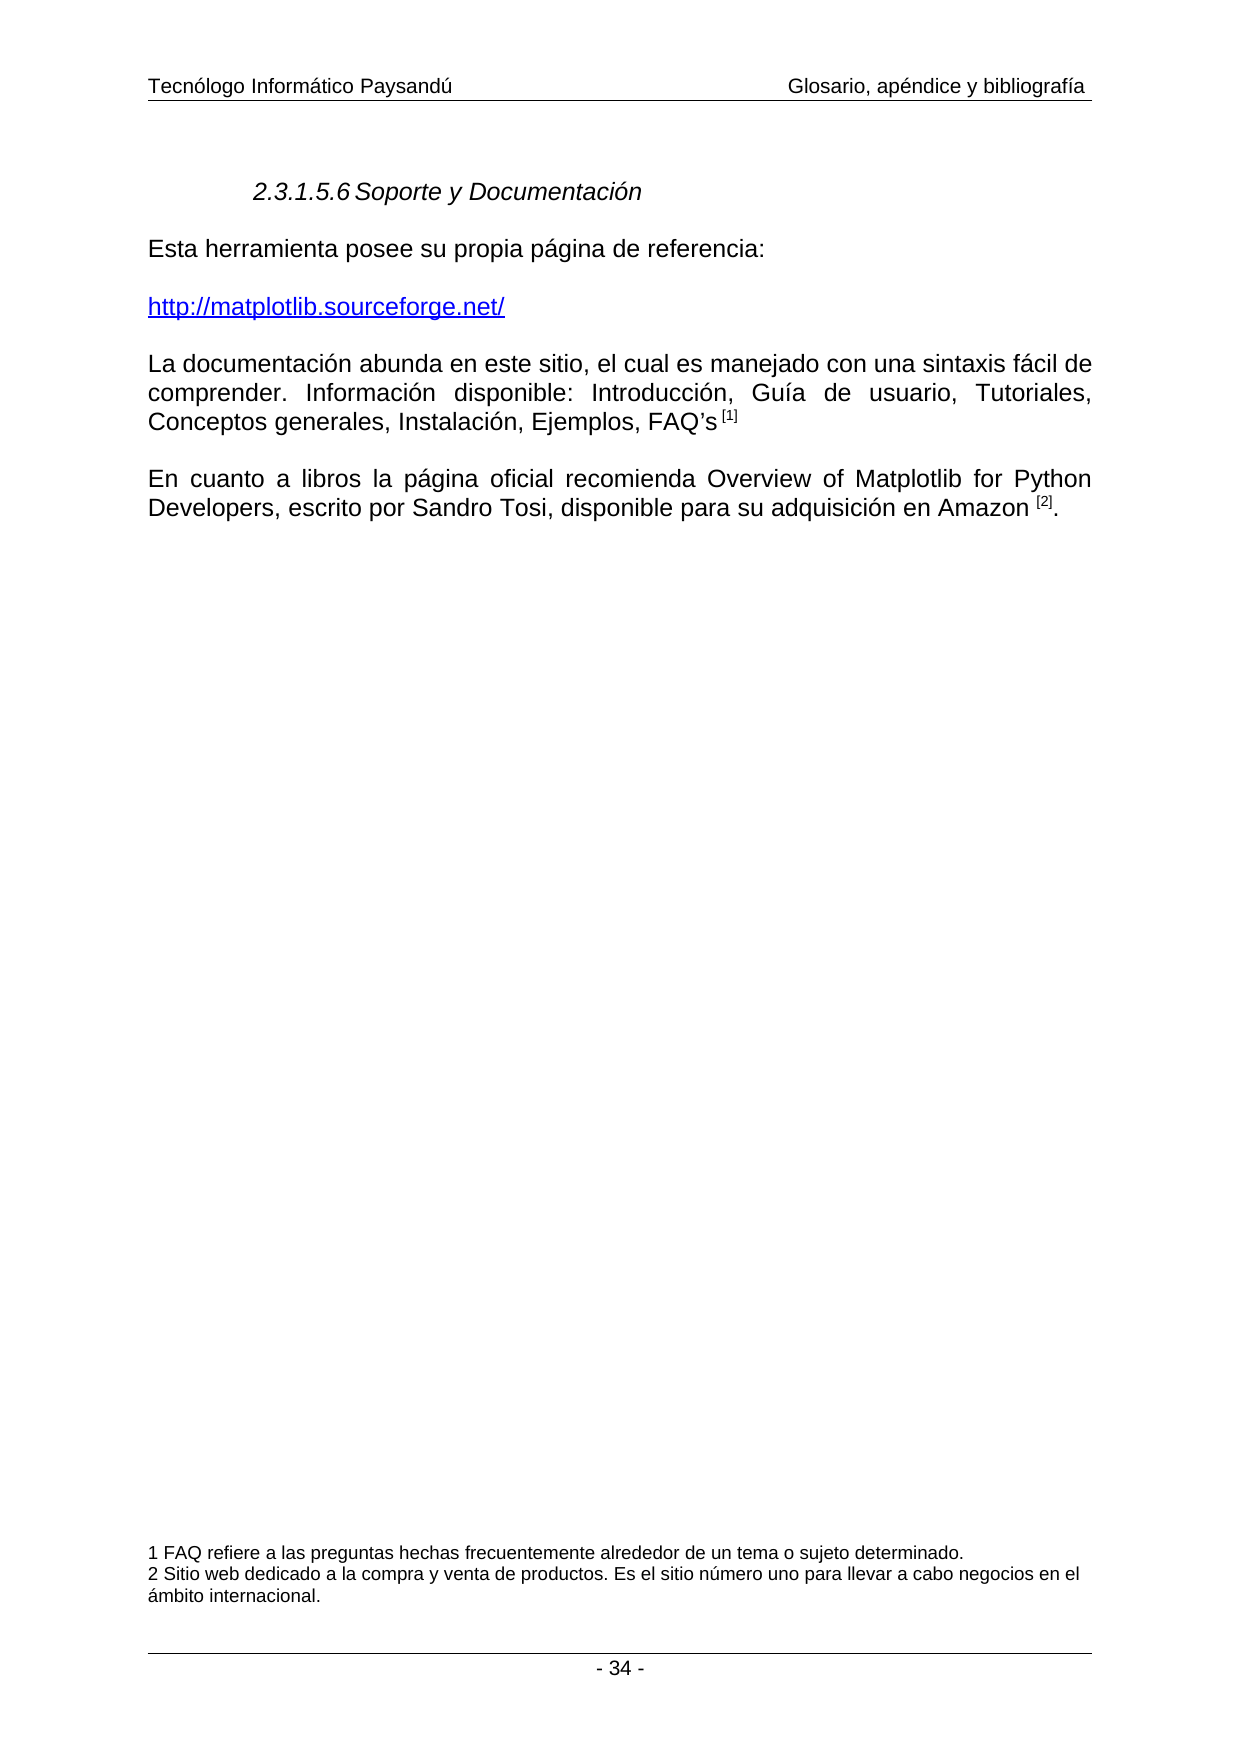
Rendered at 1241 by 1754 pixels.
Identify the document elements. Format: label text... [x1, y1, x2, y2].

text http://matplotlib.sourceforge.net/ [148, 291, 1092, 320]
text Esta herramienta posee su propia página de referencia: [148, 234, 1092, 263]
subtitle Soporte y Documentación [253, 176, 1092, 205]
text En cuanto a libros la página oficial recomienda Overview of Matplotlib for Python Developers, escrito por Sandro Tosi, disponible para su adquisición en Amazon []. [148, 464, 1092, 521]
text Sitio web dedicado a la compra y venta de productos. Es el sitio número uno para llevar a cabo negocios en el ámbito internacional. [148, 1563, 1092, 1606]
text FAQ refiere a las preguntas hechas frecuentemente alrededor de un tema o sujeto determinado. [148, 1542, 1092, 1563]
text La documentación abunda en este sitio, el cual es manejado con una sintaxis fácil de comprender. Información disponible: Introducción, Guía de usuario, Tutoriales, Conceptos generales, Instalación, Ejemplos, FAQ’s [] [148, 349, 1092, 435]
